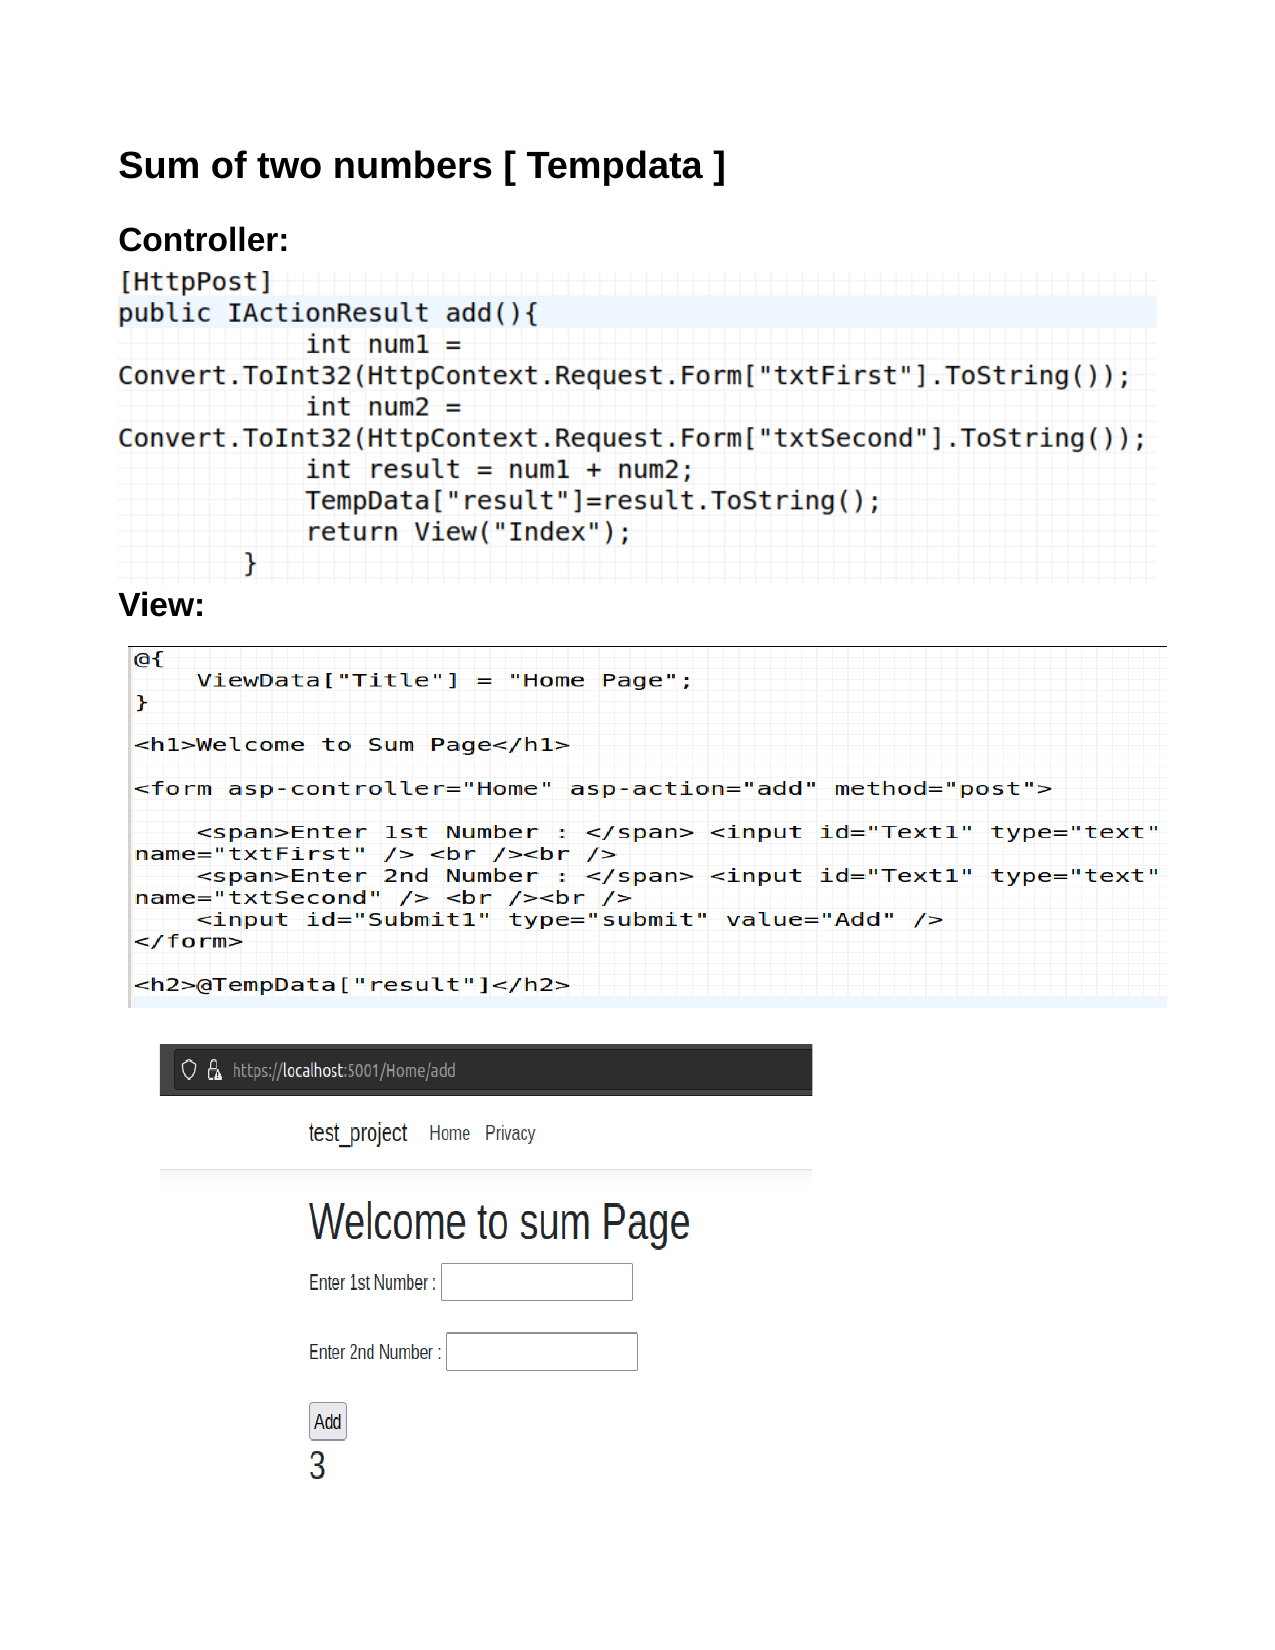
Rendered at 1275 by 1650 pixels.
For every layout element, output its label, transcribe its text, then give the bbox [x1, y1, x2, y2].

picture [159, 1044, 813, 1512]
subtitle Controller: [118, 220, 1157, 259]
subtitle Sum of two numbers [ Tempdata ] [118, 143, 1157, 187]
picture [128, 646, 1167, 1008]
picture [118, 271, 1157, 585]
subtitle View: [118, 585, 1157, 623]
